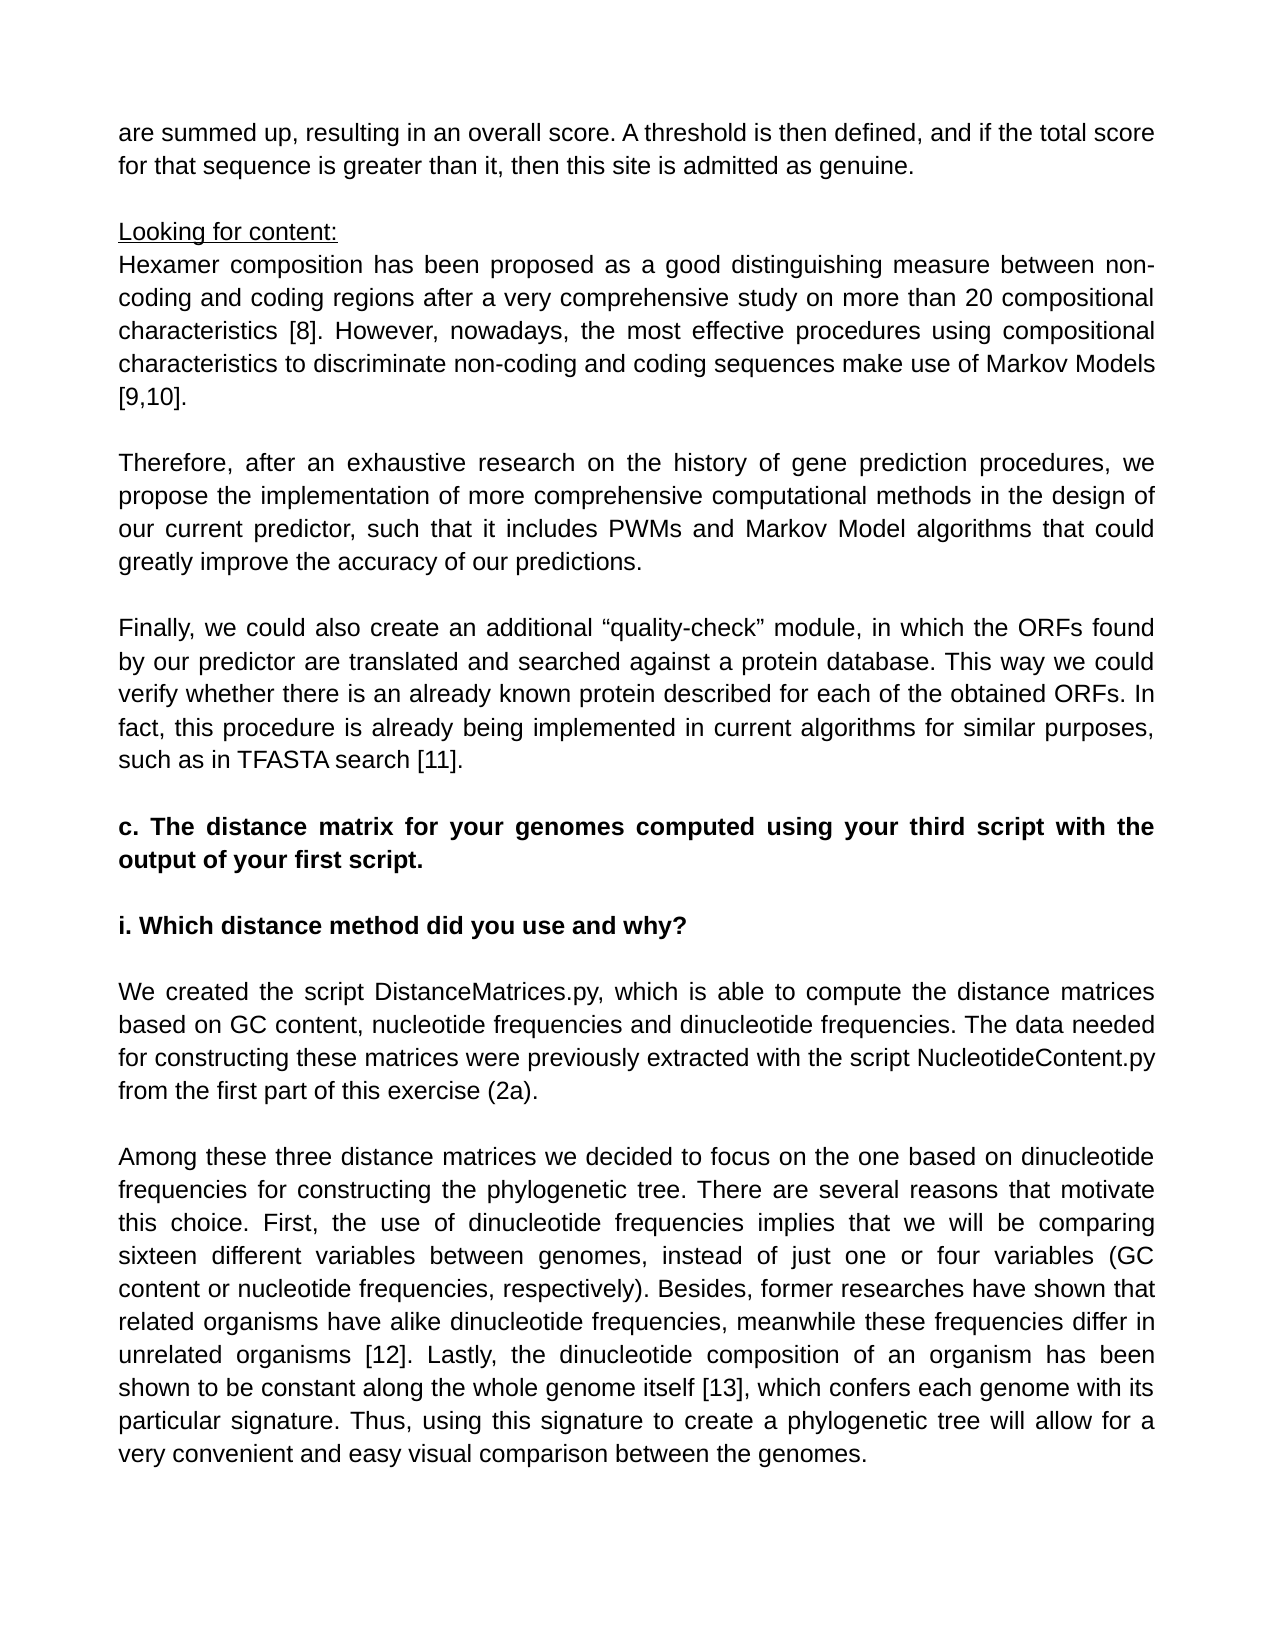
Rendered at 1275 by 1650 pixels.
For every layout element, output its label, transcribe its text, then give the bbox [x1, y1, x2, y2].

text Looking for content: [118, 217, 1157, 246]
text Finally, we could also create an additional “quality-check” module, in which the ORFs found by our predictor are translated and searched against a protein database. This way we could verify whether there is an already known protein described for each of the obtained ORFs. In fact, this procedure is already being implemented in current algorithms for similar purposes, such as in TFASTA search [11]. [118, 613, 1157, 774]
text Hexamer composition has been proposed as a good distinguishing measure between non-coding and coding regions after a very comprehensive study on more than 20 compositional characteristics [8]. However, nowadays, the most effective procedures using compositional characteristics to discriminate non-coding and coding sequences make use of Markov Models [9,10]. [118, 250, 1157, 411]
text c. The distance matrix for your genomes computed using your third script with the output of your first script. [118, 812, 1157, 873]
text i. Which distance method did you use and why? [118, 911, 1157, 939]
text We created the script DistanceMatrices.py, which is able to compute the distance matrices based on GC content, nucleotide frequencies and dinucleotide frequencies. The data needed for constructing these matrices were previously extracted with the script NucleotideContent.py from the first part of this exercise (2a). [118, 977, 1157, 1104]
text are summed up, resulting in an overall score. A threshold is then defined, and if the total score for that sequence is greater than it, then this site is admitted as genuine. [118, 118, 1157, 180]
text Among these three distance matrices we decided to focus on the one based on dinucleotide frequencies for constructing the phylogenetic tree. There are several reasons that motivate this choice. First, the use of dinucleotide frequencies implies that we will be comparing sixteen different variables between genomes, instead of just one or four variables (GC content or nucleotide frequencies, respectively). Besides, former researches have shown that related organisms have alike dinucleotide frequencies, meanwhile these frequencies differ in unrelated organisms [12]. Lastly, the dinucleotide composition of an organism has been shown to be constant along the whole genome itself [13], which confers each genome with its particular signature. Thus, using this signature to create a phylogenetic tree will allow for a very convenient and easy visual comparison between the genomes. [118, 1142, 1157, 1468]
text Therefore, after an exhaustive research on the history of gene prediction procedures, we propose the implementation of more comprehensive computational methods in the design of our current predictor, such that it includes PWMs and Markov Model algorithms that could greatly improve the accuracy of our predictions. [118, 448, 1157, 576]
